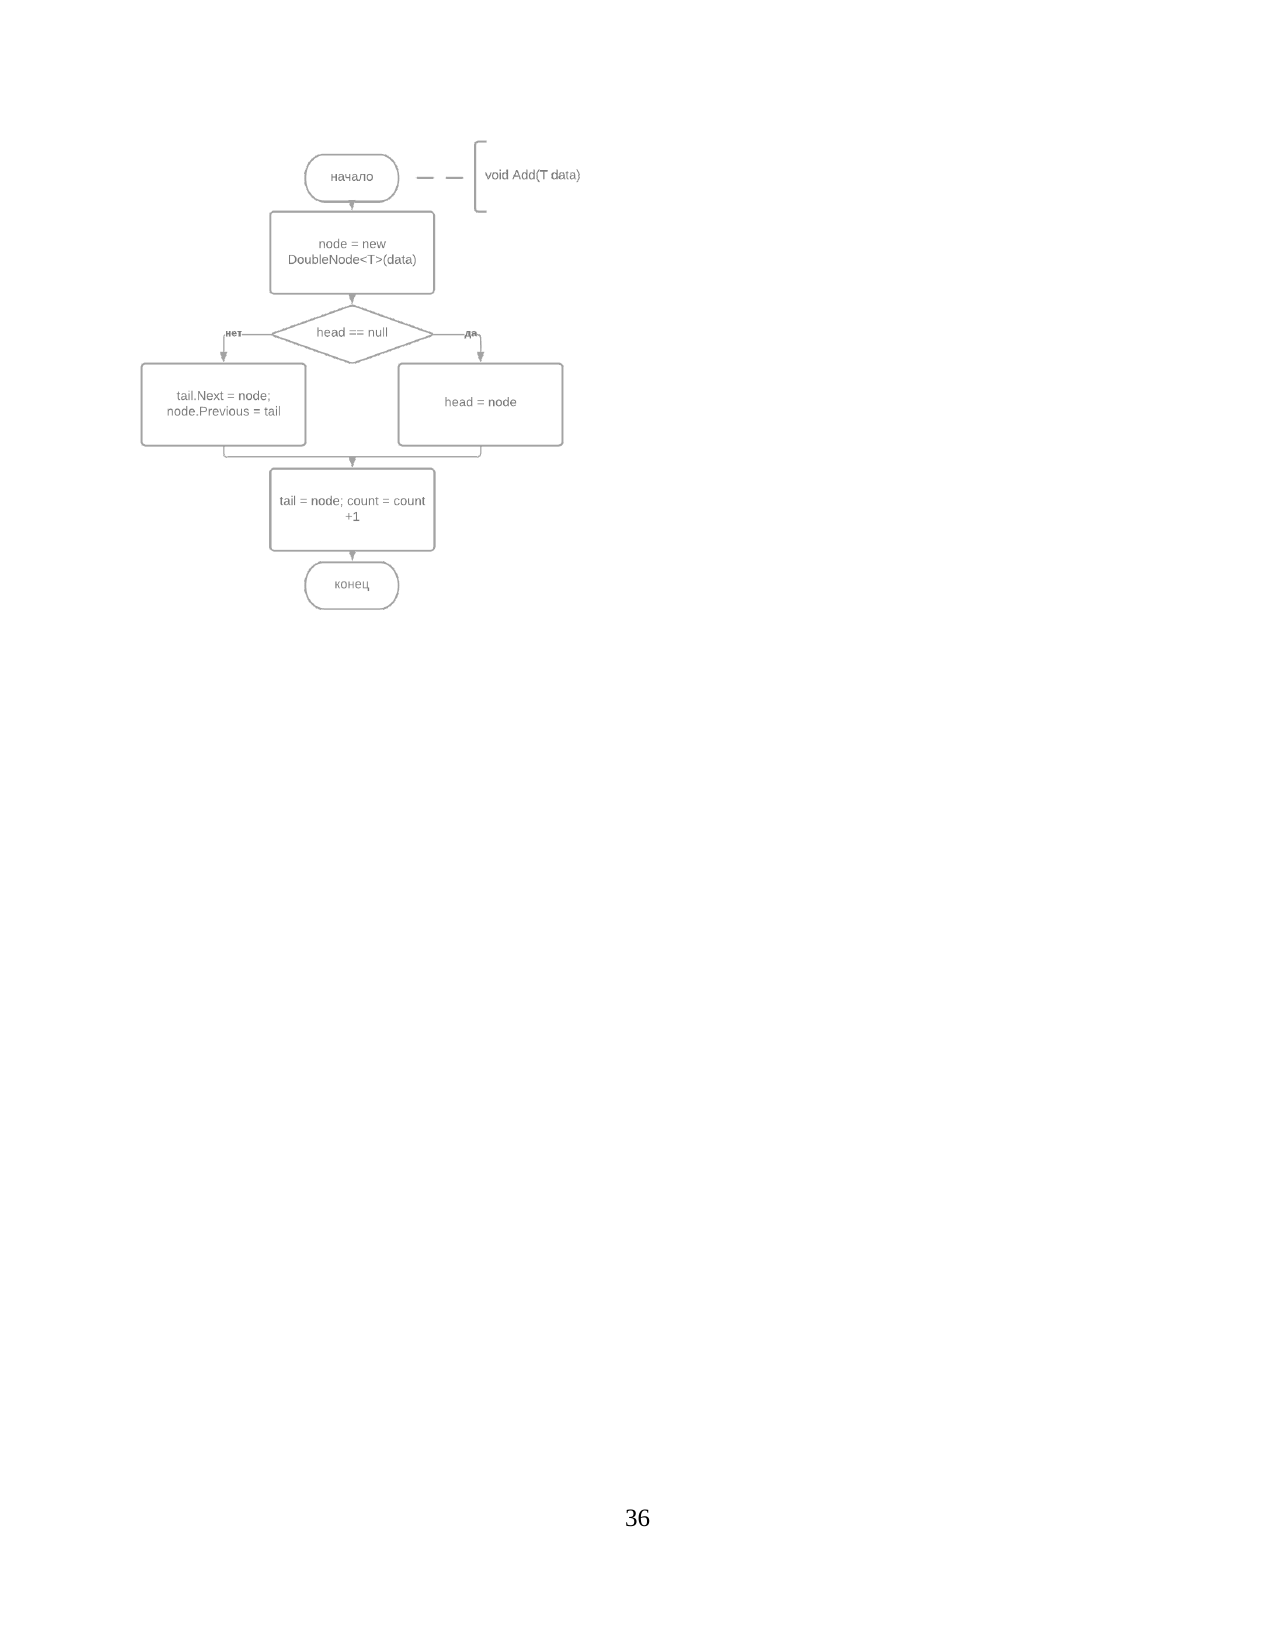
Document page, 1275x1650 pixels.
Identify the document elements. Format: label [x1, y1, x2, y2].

picture [118, 118, 615, 632]
